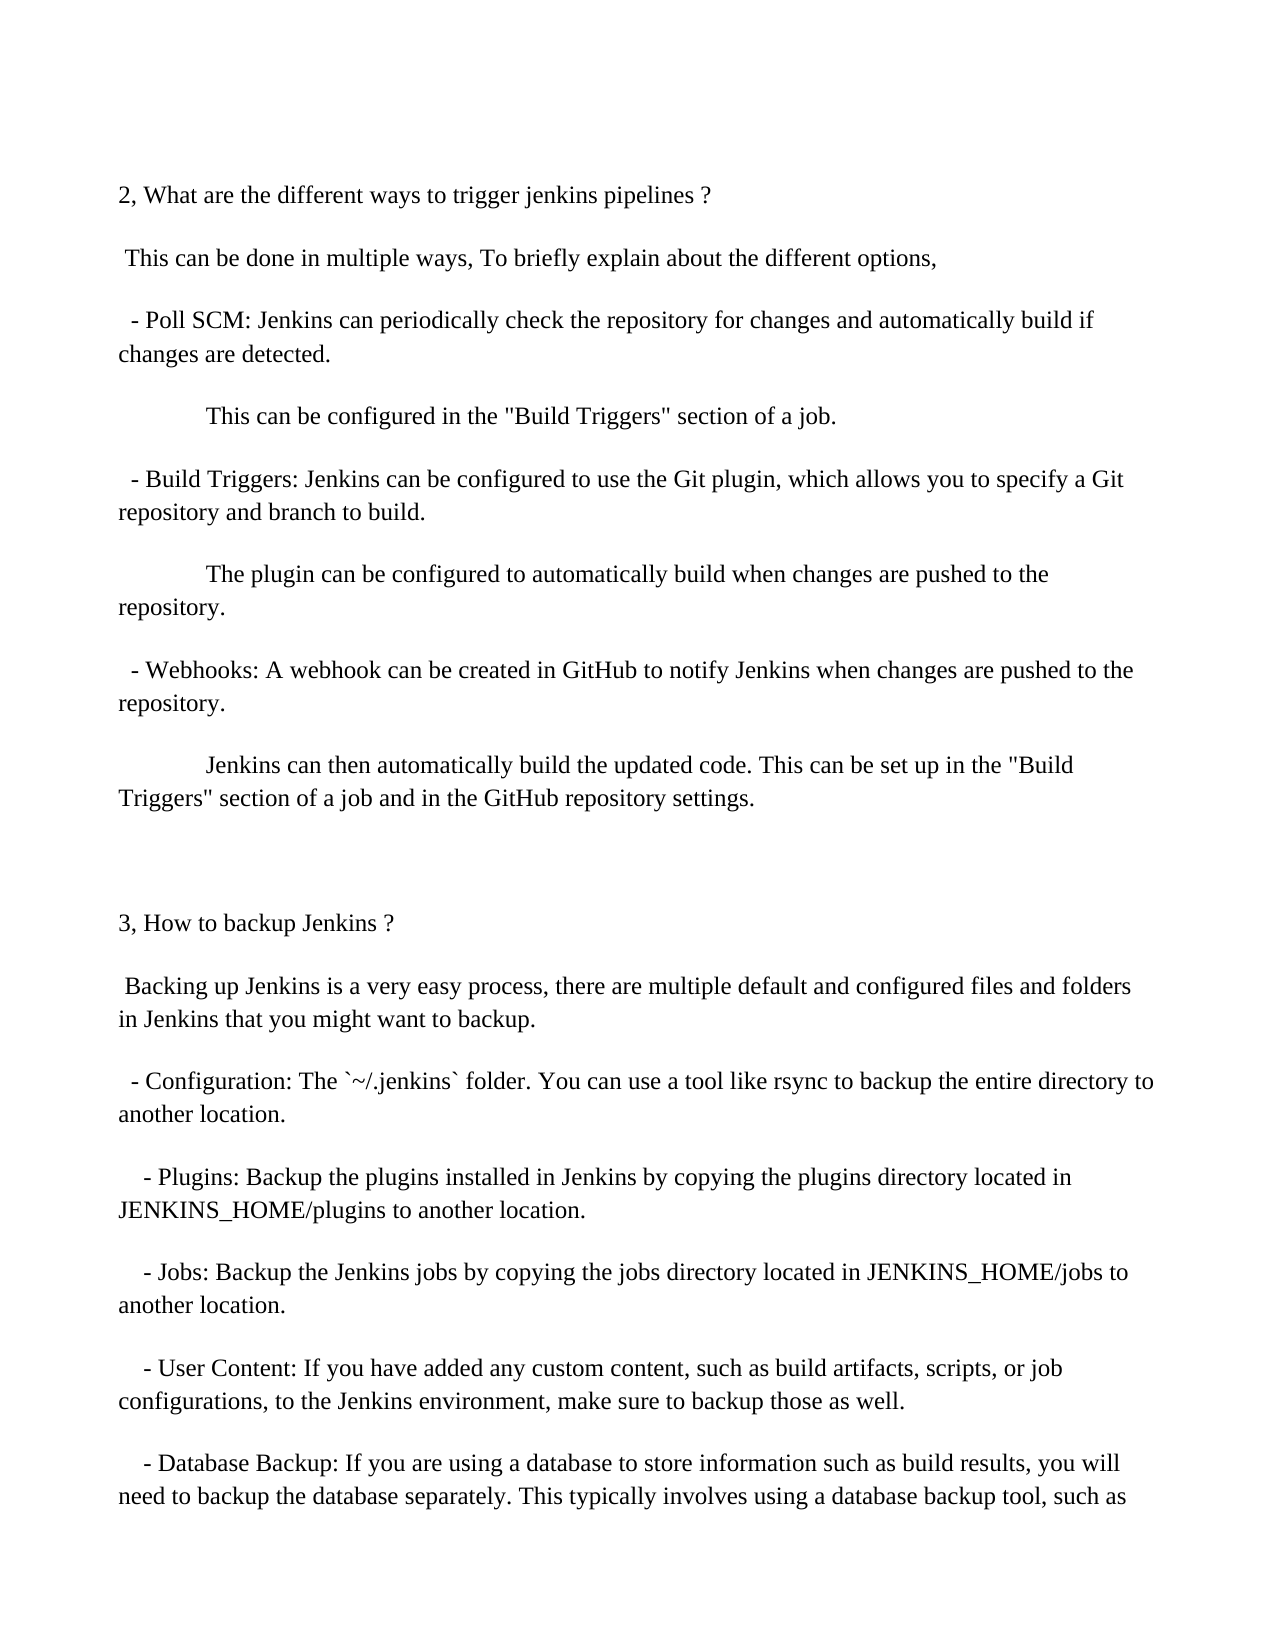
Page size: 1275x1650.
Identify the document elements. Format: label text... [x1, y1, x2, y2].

text This can be configured in the "Build Triggers" section of a job. [118, 401, 1157, 430]
text - Configuration: The `~/.jenkins` folder. You can use a tool like rsync to backup the entire directory to another location. [118, 1066, 1157, 1128]
text - Build Triggers: Jenkins can be configured to use the Git plugin, which allows you to specify a Git repository and branch to build. [118, 464, 1157, 525]
text Jenkins can then automatically build the updated code. This can be set up in the "Build Triggers" section of a job and in the GitHub repository settings. [118, 750, 1157, 812]
text - User Content: If you have added any custom content, such as build artifacts, scripts, or job configurations, to the Jenkins environment, make sure to backup those as well. [118, 1353, 1157, 1414]
text The plugin can be configured to automatically build when changes are pushed to the repository. [118, 559, 1157, 621]
text This can be done in multiple ways, To briefly explain about the different options, [118, 243, 1157, 272]
text - Jobs: Backup the Jenkins jobs by copying the jobs directory located in JENKINS_HOME/jobs to another location. [118, 1257, 1157, 1319]
text - Plugins: Backup the plugins installed in Jenkins by copying the plugins directory located in JENKINS_HOME/plugins to another location. [118, 1162, 1157, 1223]
text - Webhooks: A webhook can be created in GitHub to notify Jenkins when changes are pushed to the repository. [118, 655, 1157, 716]
text 3, How to backup Jenkins ? [118, 908, 1157, 937]
text 2, What are the different ways to trigger jenkins pipelines ? [118, 181, 1157, 209]
text - Poll SCM: Jenkins can periodically check the repository for changes and automatically build if changes are detected. [118, 306, 1157, 367]
text - Database Backup: If you are using a database to store information such as build results, you will need to backup the database separately. This typically involves using a database backup tool, such as [118, 1448, 1157, 1510]
text Backing up Jenkins is a very easy process, there are multiple default and configured files and folders in Jenkins that you might want to backup. [118, 971, 1157, 1032]
